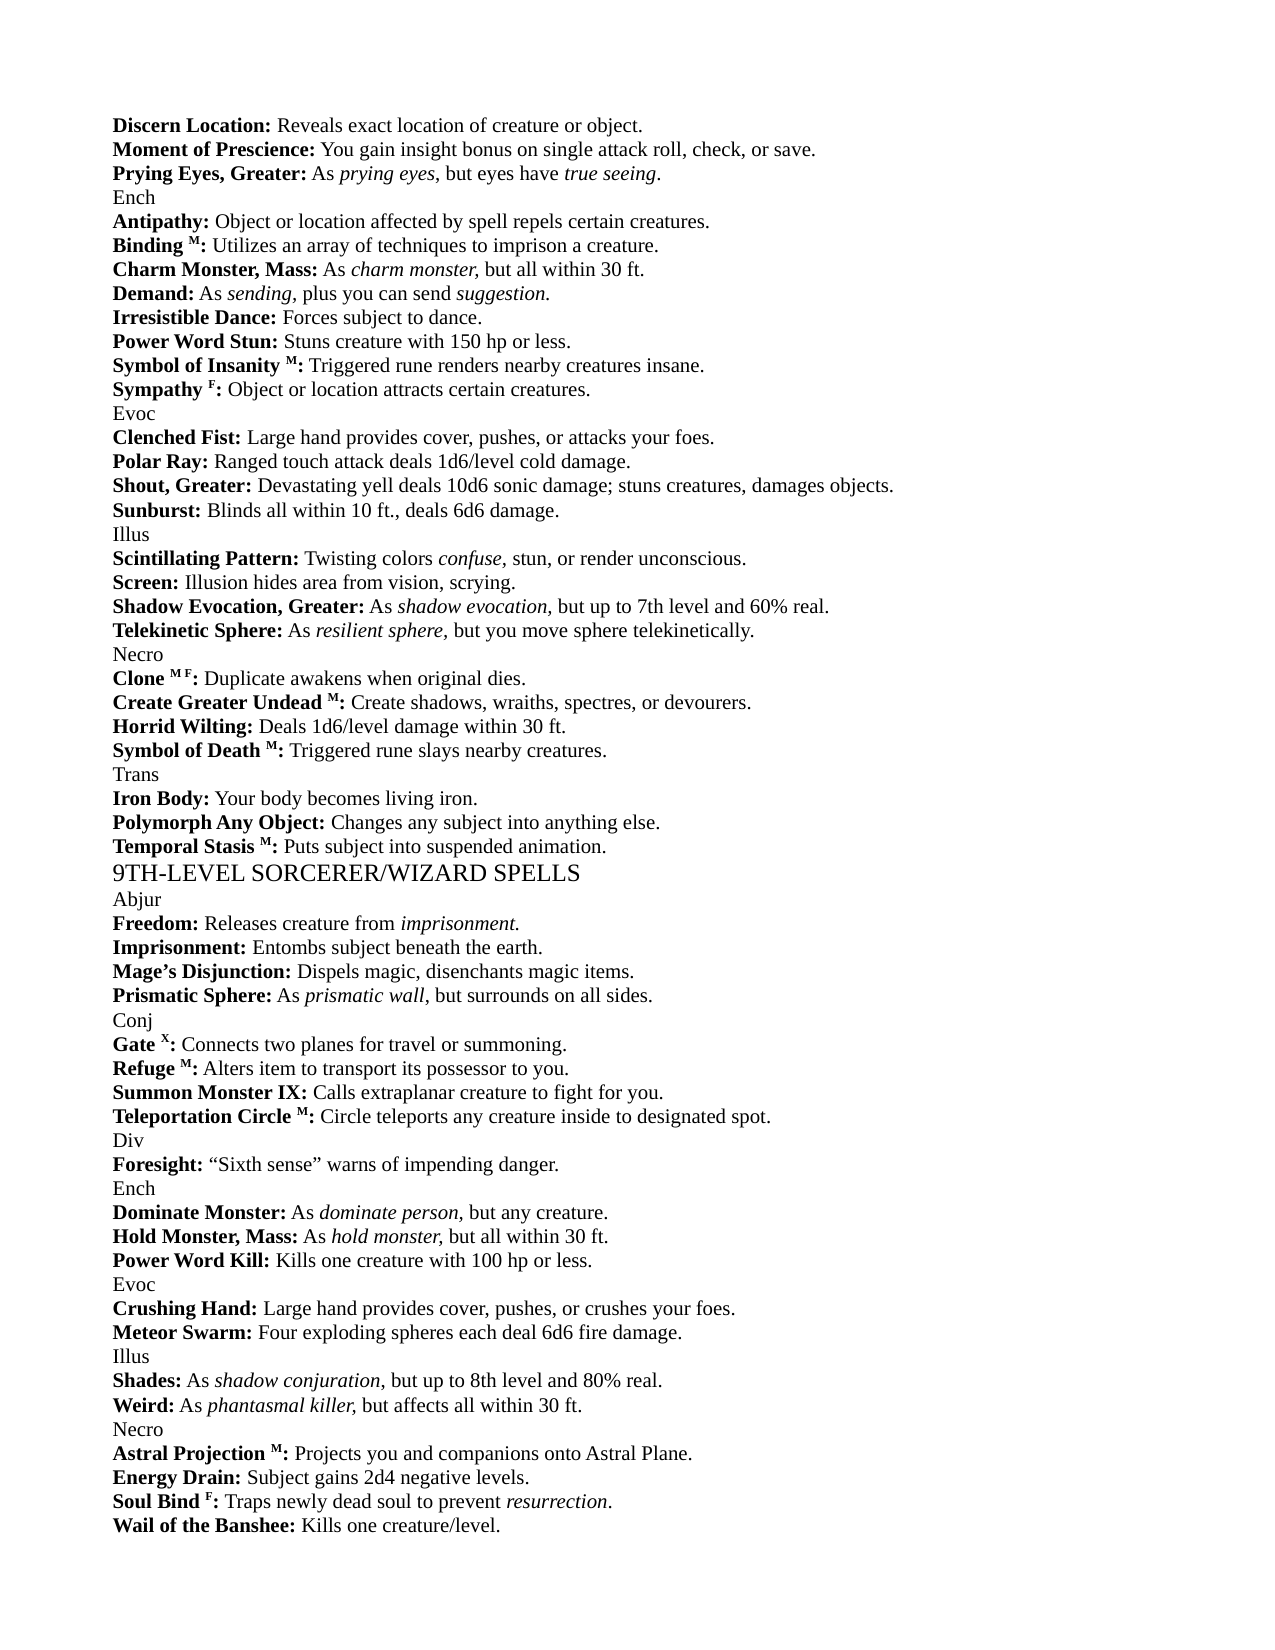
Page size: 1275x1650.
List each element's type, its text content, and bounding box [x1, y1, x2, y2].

text Antipathy: Object or location affected by spell repels certain creatures. [112, 209, 1162, 233]
text Demand: As sending, plus you can send suggestion. [112, 281, 1162, 305]
text Energy Drain: Subject gains 2d4 negative levels. [112, 1465, 1162, 1489]
text Clenched Fist: Large hand provides cover, pushes, or attacks your foes. [112, 425, 1162, 449]
text Evoc [112, 1272, 1162, 1296]
text Discern Location: Reveals exact location of creature or object. [112, 112, 1162, 137]
text Teleportation Circle M: Circle teleports any creature inside to designated spot. [112, 1104, 1162, 1128]
text Horrid Wilting: Deals 1d6/level damage within 30 ft. [112, 714, 1162, 738]
text Foresight: “Sixth sense” warns of impending danger. [112, 1152, 1162, 1176]
text Necro [112, 642, 1162, 666]
text Wail of the Banshee: Kills one creature/level. [112, 1513, 1162, 1537]
text Dominate Monster: As dominate person, but any creature. [112, 1200, 1162, 1224]
text Sympathy F: Object or location attracts certain creatures. [112, 377, 1162, 401]
text Abjur [112, 887, 1162, 911]
text Power Word Stun: Stuns creature with 150 hp or less. [112, 329, 1162, 353]
text Moment of Prescience: You gain insight bonus on single attack roll, check, or save. [112, 137, 1162, 161]
text Clone M F: Duplicate awakens when original dies. [112, 666, 1162, 690]
text Freedom: Releases creature from imprisonment. [112, 911, 1162, 935]
text Shades: As shadow conjuration, but up to 8th level and 80% real. [112, 1368, 1162, 1392]
text Iron Body: Your body becomes living iron. [112, 786, 1162, 810]
text Conj [112, 1007, 1162, 1032]
text Trans [112, 762, 1162, 786]
text Power Word Kill: Kills one creature with 100 hp or less. [112, 1248, 1162, 1272]
text Refuge M: Alters item to transport its possessor to you. [112, 1056, 1162, 1080]
text Crushing Hand: Large hand provides cover, pushes, or crushes your foes. [112, 1296, 1162, 1320]
text Illus [112, 1344, 1162, 1368]
text Soul Bind F: Traps newly dead soul to prevent resurrection. [112, 1489, 1162, 1513]
text Evoc [112, 401, 1162, 425]
text Shadow Evocation, Greater: As shadow evocation, but up to 7th level and 60% real. [112, 594, 1162, 618]
text Div [112, 1128, 1162, 1152]
text Astral Projection M: Projects you and companions onto Astral Plane. [112, 1441, 1162, 1465]
text Charm Monster, Mass: As charm monster, but all within 30 ft. [112, 257, 1162, 281]
text Necro [112, 1417, 1162, 1441]
text Scintillating Pattern: Twisting colors confuse, stun, or render unconscious. [112, 546, 1162, 570]
text Gate X: Connects two planes for travel or summoning. [112, 1032, 1162, 1056]
text 9TH-LEVEL SORCERER/WIZARD SPELLS [112, 858, 1162, 887]
text Mage’s Disjunction: Dispels magic, disenchants magic items. [112, 959, 1162, 983]
text Symbol of Insanity M: Triggered rune renders nearby creatures insane. [112, 353, 1162, 377]
text Ench [112, 185, 1162, 209]
text Prismatic Sphere: As prismatic wall, but surrounds on all sides. [112, 983, 1162, 1007]
text Summon Monster IX: Calls extraplanar creature to fight for you. [112, 1080, 1162, 1104]
text Sunburst: Blinds all within 10 ft., deals 6d6 damage. [112, 497, 1162, 522]
text Binding M: Utilizes an array of techniques to imprison a creature. [112, 233, 1162, 257]
text Telekinetic Sphere: As resilient sphere, but you move sphere telekinetically. [112, 618, 1162, 642]
text Irresistible Dance: Forces subject to dance. [112, 305, 1162, 329]
text Hold Monster, Mass: As hold monster, but all within 30 ft. [112, 1224, 1162, 1248]
text Temporal Stasis M: Puts subject into suspended animation. [112, 834, 1162, 858]
text Imprisonment: Entombs subject beneath the earth. [112, 935, 1162, 959]
text Polymorph Any Object: Changes any subject into anything else. [112, 810, 1162, 834]
text Screen: Illusion hides area from vision, scrying. [112, 570, 1162, 594]
text Create Greater Undead M: Create shadows, wraiths, spectres, or devourers. [112, 690, 1162, 714]
text Symbol of Death M: Triggered rune slays nearby creatures. [112, 738, 1162, 762]
text Illus [112, 522, 1162, 546]
text Meteor Swarm: Four exploding spheres each deal 6d6 fire damage. [112, 1320, 1162, 1344]
text Polar Ray: Ranged touch attack deals 1d6/level cold damage. [112, 449, 1162, 473]
text Prying Eyes, Greater: As prying eyes, but eyes have true seeing. [112, 161, 1162, 185]
text Shout, Greater: Devastating yell deals 10d6 sonic damage; stuns creatures, damages objects. [112, 473, 1162, 497]
text Ench [112, 1176, 1162, 1200]
text Weird: As phantasmal killer, but affects all within 30 ft. [112, 1392, 1162, 1417]
